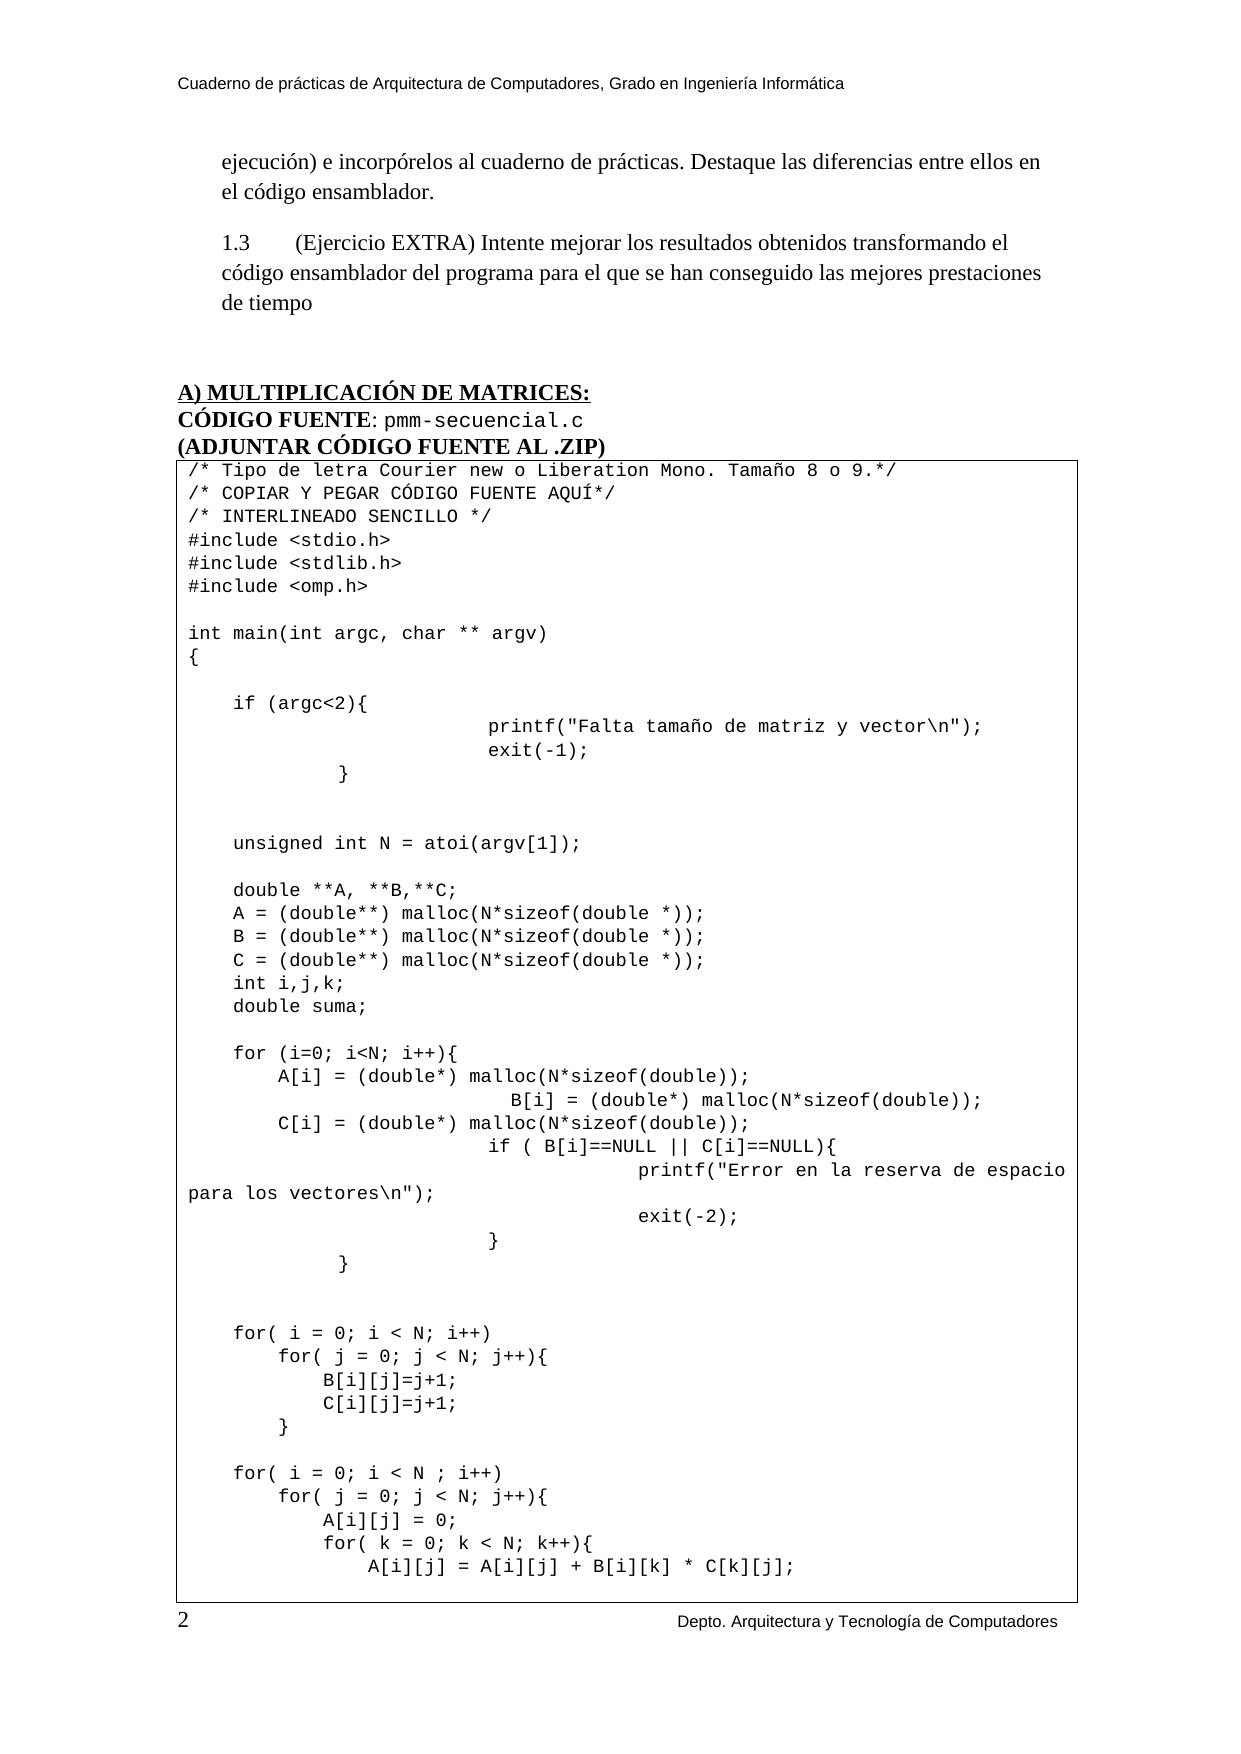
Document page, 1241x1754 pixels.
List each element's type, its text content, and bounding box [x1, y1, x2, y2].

list 1.3 (Ejercicio EXTRA) Intente mejorar los resultados obtenidos transformando el código ensamblador del programa para el que se han conseguido las mejores prestaciones de tiempo [221, 229, 1063, 316]
list ejecución) e incorpórelos al cuaderno de prácticas. Destaque las diferencias entre ellos en el código ensamblador. [221, 148, 1063, 204]
text A) MULTIPLICACIÓN DE MATRICES: [177, 379, 1063, 406]
text CÓDIGO FUENTE: pmm-secuencial.c [177, 406, 1063, 433]
text (ADJUNTAR CÓDIGO FUENTE AL .ZIP) [177, 433, 1063, 459]
table_header /* Tipo de letra Courier new o Liberation Mono. Tamaño 8 o 9.*/ /* COPIAR Y PEGAR CÓDIGO FUENTE AQUÍ*/ /* INTERLINEADO SENCILLO */ #include <stdio.h> #include <stdlib.h> #include <omp.h> int main(int argc, char ** argv) { if (argc<2){ printf("Falta tamaño de matriz y vector\n"); exit(-1); } unsigned int N = atoi(argv[1]); double **A, **B,**C; A = (double**) malloc(N*sizeof(double *)); B = (double**) malloc(N*sizeof(double *)); C = (double**) malloc(N*sizeof(double *)); int i,j,k; double suma; for (i=0; i<N; i++){ A[i] = (double*) malloc(N*sizeof(double)); B[i] = (double*) malloc(N*sizeof(double)); C[i] = (double*) malloc(N*sizeof(double)); if ( B[i]==NULL || C[i]==NULL){ printf("Error en la reserva de espacio para los vectores\n"); exit(-2); } } for( i = 0; i < N; i++) for( j = 0; j < N; j++){ B[i][j]=j+1; C[i][j]=j+1; } for( i = 0; i < N ; i++) for( j = 0; j < N; j++){ A[i][j] = 0; for( k = 0; k < N; k++){ A[i][j] = A[i][j] + B[i][k] * C[k][j]; [177, 461, 1077, 1602]
